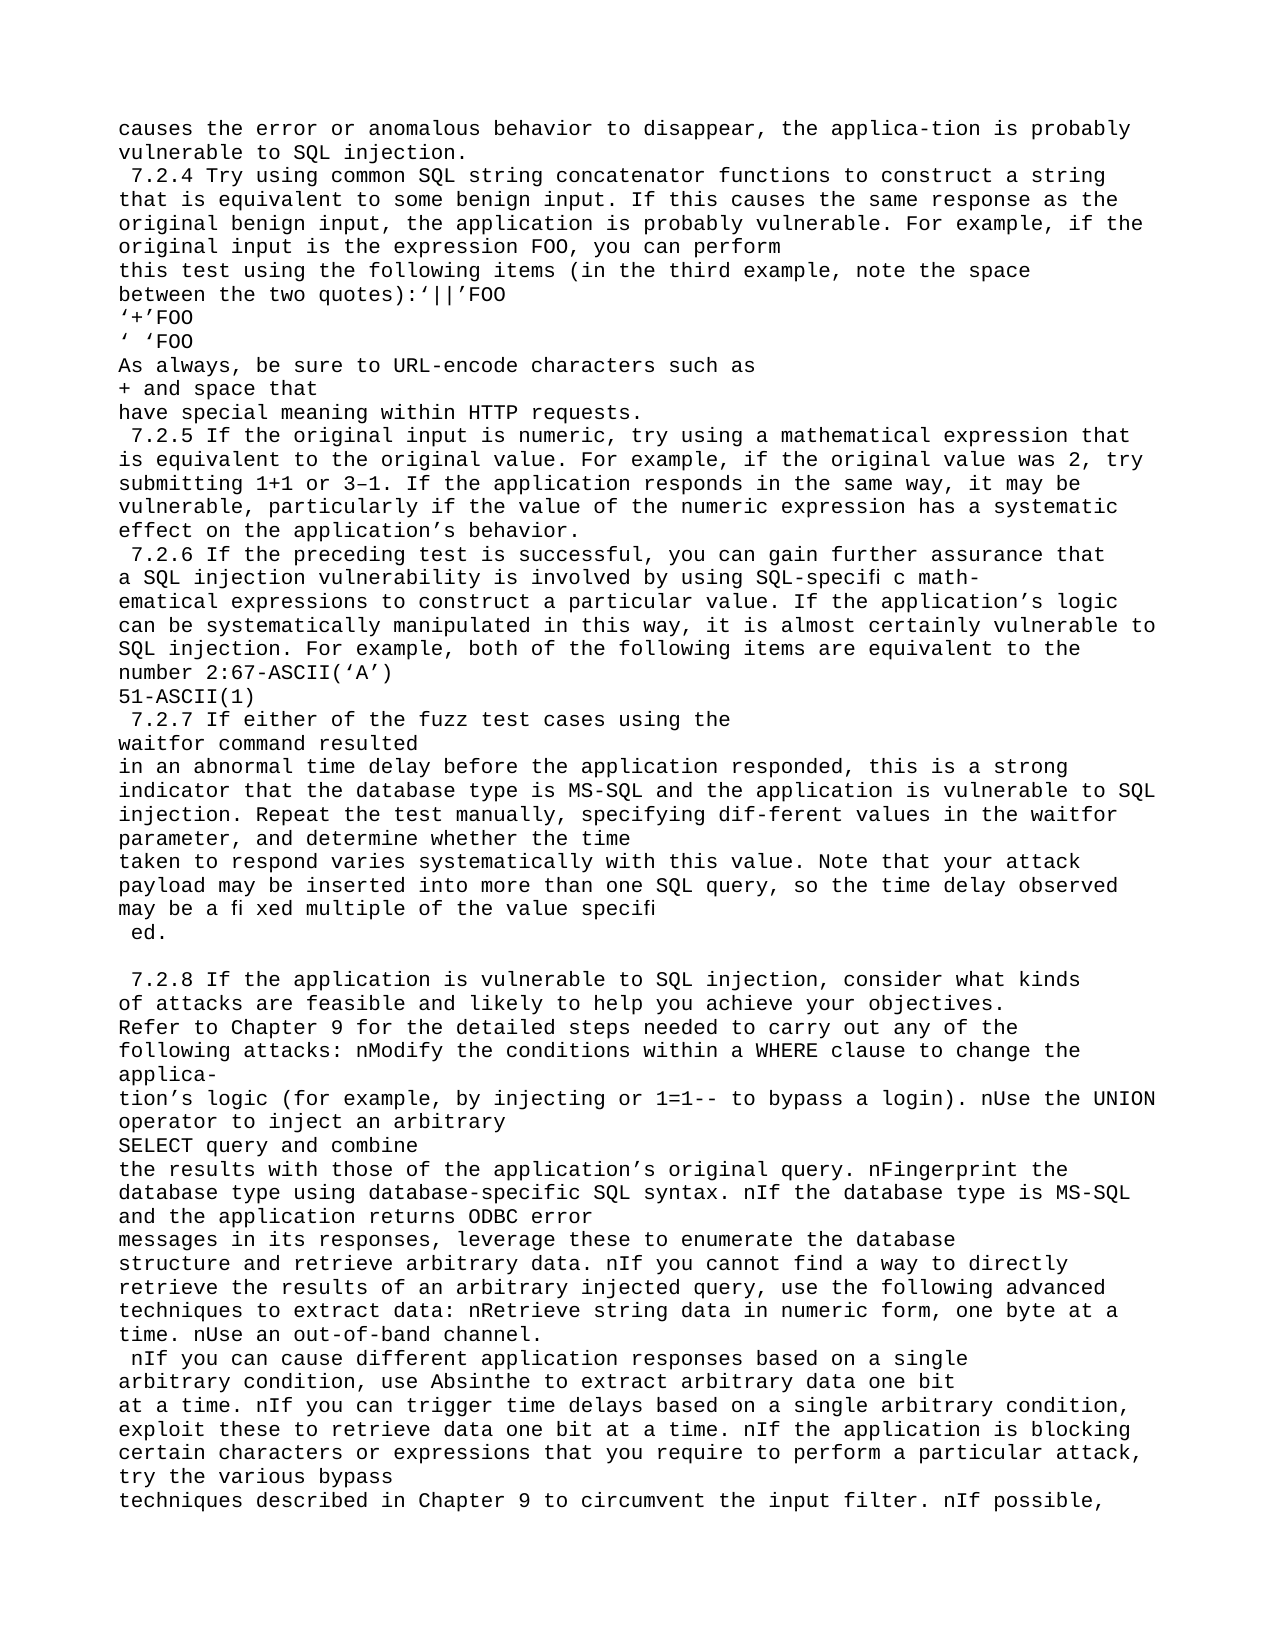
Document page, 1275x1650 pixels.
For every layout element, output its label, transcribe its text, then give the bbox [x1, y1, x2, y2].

text messages in its responses, leverage these to enumerate the database [118, 1229, 1157, 1253]
text nIf you can cause different application responses based on a single [118, 1348, 1157, 1371]
text arbitrary condition, use Absinthe to extract arbitrary data one bit [118, 1371, 1157, 1395]
text ‘+’FOO [118, 307, 1157, 331]
text 7.2.5 If the original input is numeric, try using a mathematical expression that [118, 426, 1157, 449]
text this test using the following items (in the third example, note the space [118, 260, 1157, 284]
text ematical expressions to construct a particular value. If the application’s logic can be systematically manipulated in this way, it is almost certainly vulnerable to SQL injection. For example, both of the following items are equivalent to the number 2:67-ASCII(‘A’) [118, 591, 1157, 686]
text taken to respond varies systematically with this value. Note that your attack payload may be inserted into more than one SQL query, so the time delay observed may be a ﬁ xed multiple of the value speciﬁ [118, 851, 1157, 922]
text structure and retrieve arbitrary data. nIf you cannot find a way to directly retrieve the results of an arbitrary injected query, use the following advanced techniques to extract data: nRetrieve string data in numeric form, one byte at a time. nUse an out-of-band channel. [118, 1253, 1157, 1348]
text ‘ ‘FOO [118, 331, 1157, 354]
text 7.2.8 If the application is vulnerable to SQL injection, consider what kinds [118, 969, 1157, 993]
text As always, be sure to URL-encode characters such as [118, 354, 1157, 378]
text that is equivalent to some benign input. If this causes the same response as the original benign input, the application is probably vulnerable. For example, if the original input is the expression FOO, you can perform [118, 189, 1157, 260]
text between the two quotes):‘||’FOO [118, 284, 1157, 307]
text tion’s logic (for example, by injecting or 1=1-- to bypass a login). nUse the UNION operator to inject an arbitrary [118, 1088, 1157, 1135]
text SELECT query and combine [118, 1135, 1157, 1158]
text of attacks are feasible and likely to help you achieve your objectives. [118, 993, 1157, 1017]
text a SQL injection vulnerability is involved by using SQL-speciﬁ c math- [118, 567, 1157, 591]
text waitfor command resulted [118, 733, 1157, 757]
text ed. [118, 922, 1157, 946]
text is equivalent to the original value. For example, if the original value was 2, try submitting 1+1 or 3–1. If the application responds in the same way, it may be vulnerable, particularly if the value of the numeric expression has a systematic effect on the application’s behavior. [118, 449, 1157, 544]
text 7.2.6 If the preceding test is successful, you can gain further assurance that [118, 544, 1157, 567]
text causes the error or anomalous behavior to disappear, the applica-tion is probably vulnerable to SQL injection. [118, 118, 1157, 165]
text following attacks: nModify the conditions within a WHERE clause to change the applica- [118, 1040, 1157, 1088]
text + and space that [118, 378, 1157, 402]
text 7.2.4 Try using common SQL string concatenator functions to construct a string [118, 165, 1157, 189]
text 51-ASCII(1) [118, 686, 1157, 709]
text the results with those of the application’s original query. nFingerprint the database type using database-specific SQL syntax. nIf the database type is MS-SQL and the application returns ODBC error [118, 1158, 1157, 1229]
text at a time. nIf you can trigger time delays based on a single arbitrary condition, exploit these to retrieve data one bit at a time. nIf the application is blocking certain characters or expressions that you require to perform a particular attack, try the various bypass [118, 1395, 1157, 1489]
text Refer to Chapter 9 for the detailed steps needed to carry out any of the [118, 1017, 1157, 1040]
text techniques described in Chapter 9 to circumvent the input filter. nIf possible, [118, 1489, 1157, 1513]
text 7.2.7 If either of the fuzz test cases using the [118, 709, 1157, 733]
text in an abnormal time delay before the application responded, this is a strong indicator that the database type is MS-SQL and the application is vulnerable to SQL injection. Repeat the test manually, specifying dif-ferent values in the waitfor parameter, and determine whether the time [118, 757, 1157, 851]
text have special meaning within HTTP requests. [118, 402, 1157, 426]
